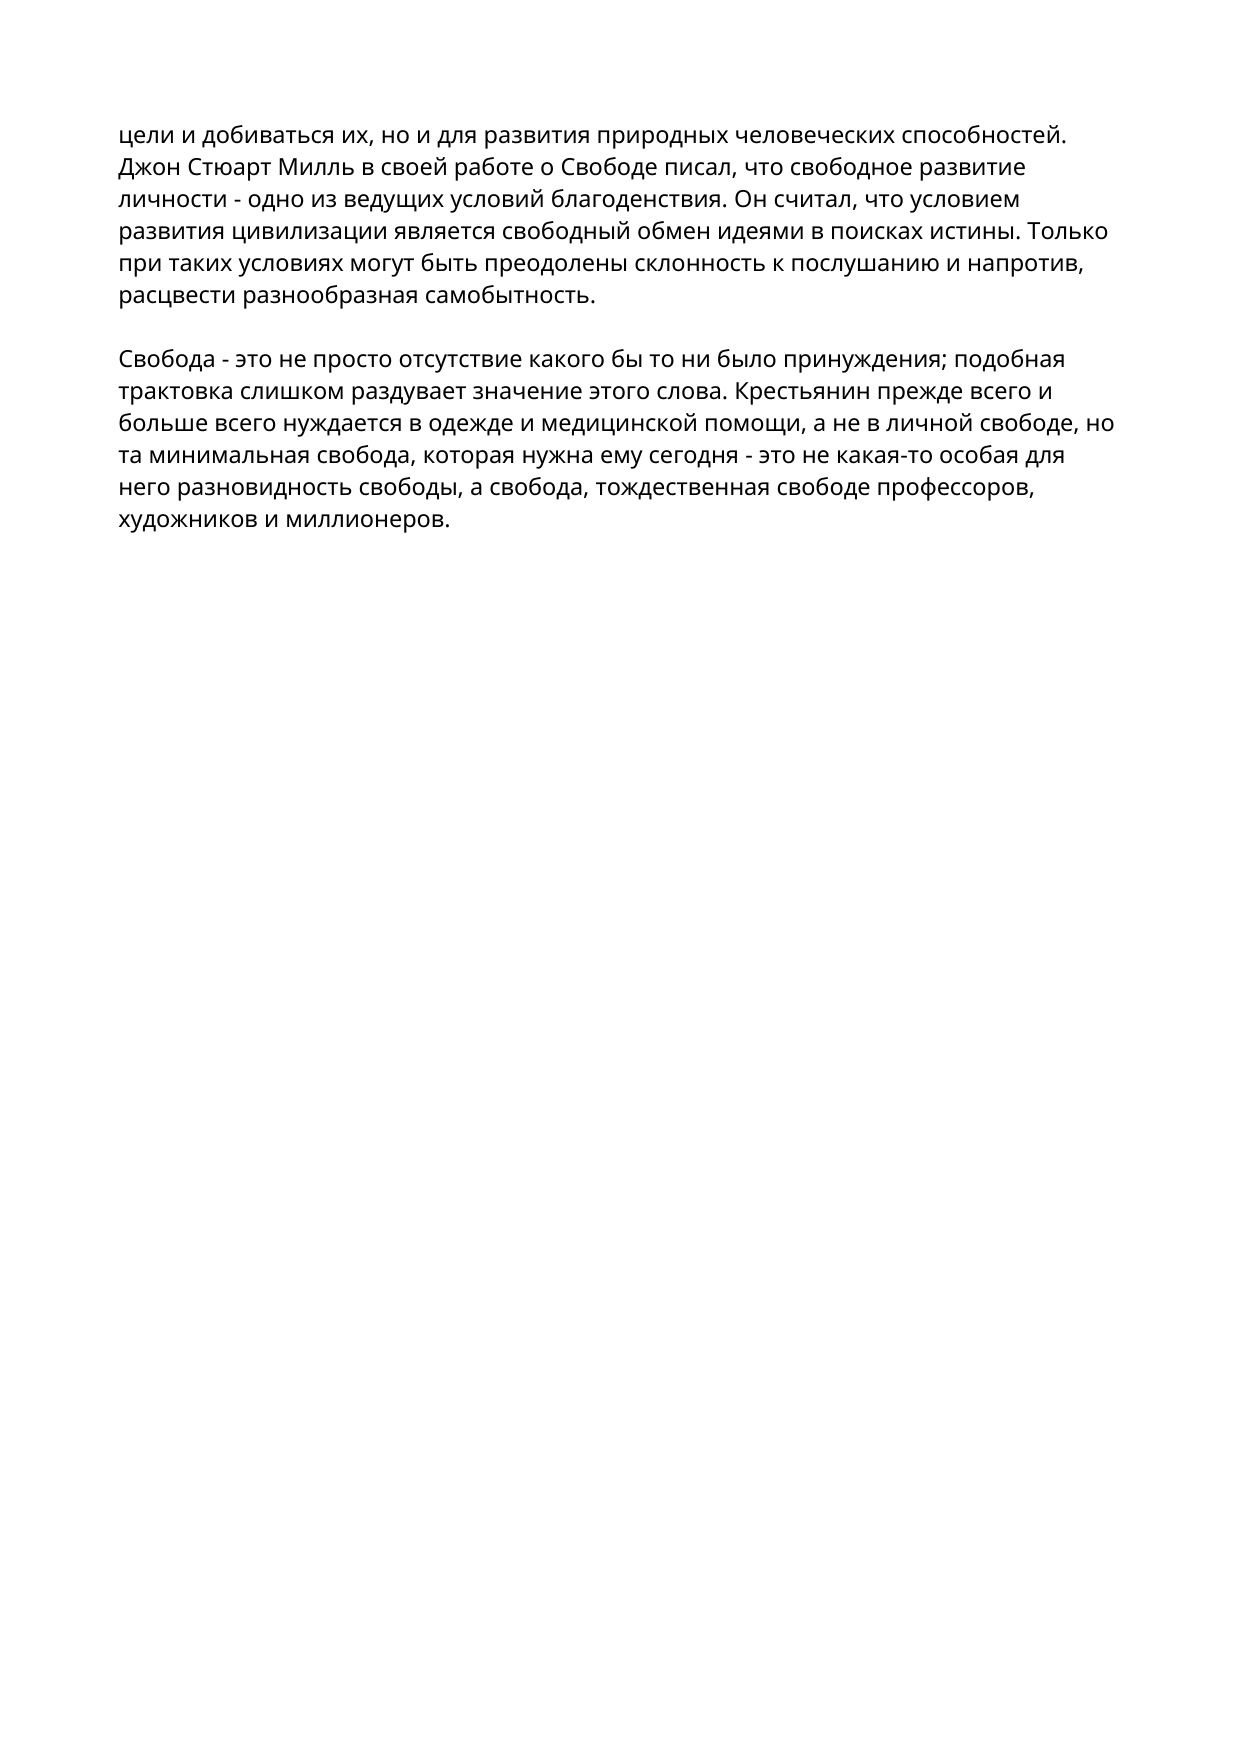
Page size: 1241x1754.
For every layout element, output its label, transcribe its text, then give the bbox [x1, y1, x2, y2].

text цели и добиваться их, но и для развития природных человеческих способностей. Джон Стюарт Милль в своей работе о Свободе писал, что свободное развитие личности - одно из ведущих условий благоденствия. Он считал, что условием развития цивилизации является свободный обмен идеями в поисках истины. Только при таких условиях могут быть преодолены склонность к послушанию и напротив, расцвести разнообразная самобытность. [118, 118, 1122, 342]
text Свобода - это не просто отсутствие какого бы то ни было принуждения; подобная трактовка слишком раздувает значение этого слова. Крестьянин прежде всего и больше всего нуждается в одежде и медицинской помощи, а не в личной свободе, но та минимальная свобода, которая нужна ему сегодня - это не какая-то особая для него разновидность свободы, а свобода, тождественная свободе профессоров, художников и миллионеров. [118, 342, 1122, 563]
